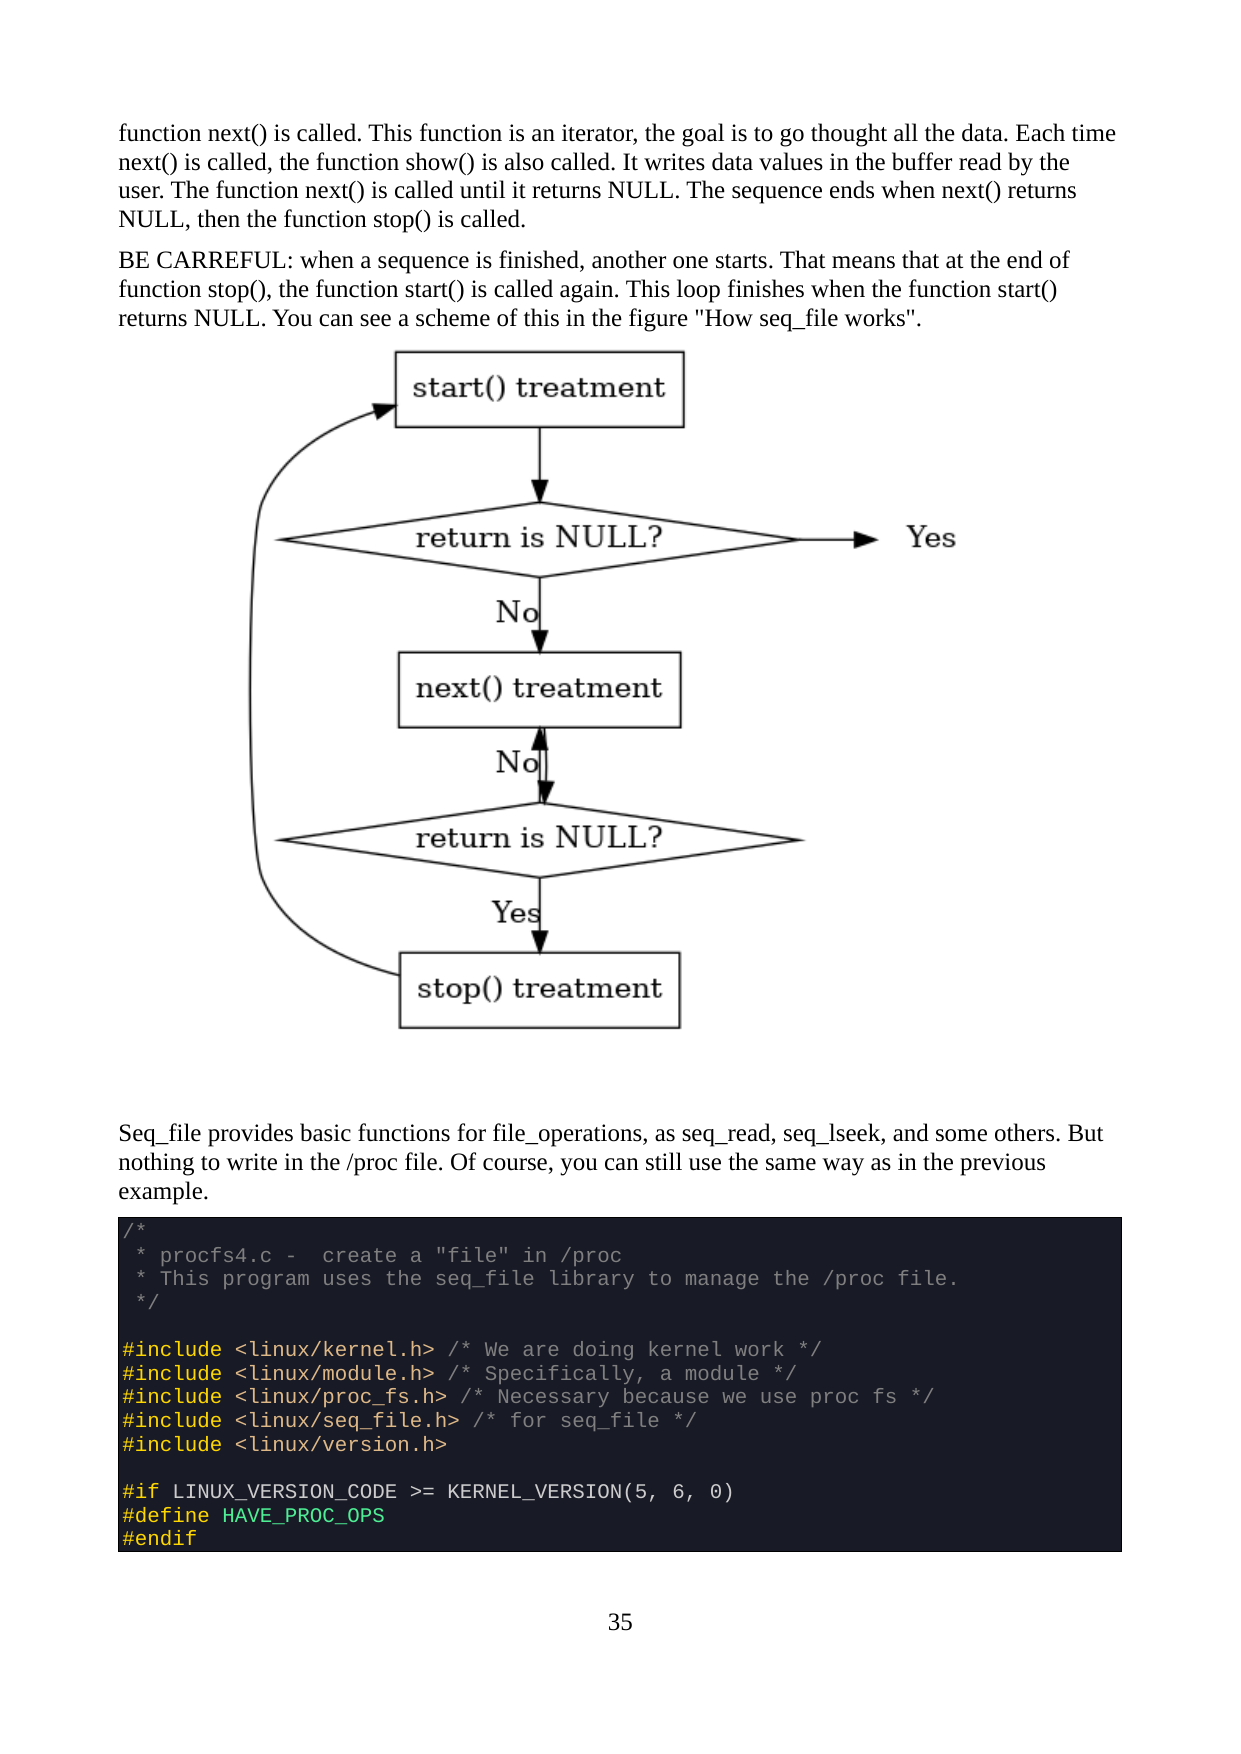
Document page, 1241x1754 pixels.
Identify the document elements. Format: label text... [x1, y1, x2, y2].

text #include <linux/proc_fs.h> /* Necessary because we use proc fs */ [119, 1382, 1121, 1406]
text #include <linux/kernel.h> /* We are doing kernel work */ [119, 1335, 1121, 1359]
text * This program uses the seq_file library to manage the /proc file. [119, 1264, 1121, 1288]
text #include <linux/version.h> [119, 1430, 1121, 1453]
text BE CARREFUL: when a sequence is finished, another one starts. That means that at the end of function stop(), the function start() is called again. This loop finishes when the function start() returns NULL. You can see a scheme of this in the figure "How seq_file works". [118, 246, 1122, 332]
text function next() is called. This function is an iterator, the goal is to go thought all the data. Each time next() is called, the function show() is also called. It writes data values in the buffer read by the user. The function next() is called until it returns NULL. The sequence ends when next() returns NULL, then the function stop() is called. [118, 118, 1122, 233]
text #include <linux/seq_file.h> /* for seq_file */ [119, 1406, 1121, 1430]
text #include <linux/module.h> /* Specifically, a module */ [119, 1359, 1121, 1382]
text /* [119, 1218, 1121, 1241]
text #if LINUX_VERSION_CODE >= KERNEL_VERSION(5, 6, 0) [119, 1477, 1121, 1501]
text * procfs4.c - create a "file" in /proc [119, 1241, 1121, 1264]
text #endif [119, 1524, 1121, 1551]
text Seq_file provides basic functions for file_operations, as seq_read, seq_lseek, and some others. But nothing to write in the /proc file. Of course, you can still use the same way as in the previous example. [118, 1118, 1122, 1204]
text #define HAVE_PROC_OPS [119, 1501, 1121, 1524]
text */ [119, 1288, 1121, 1312]
